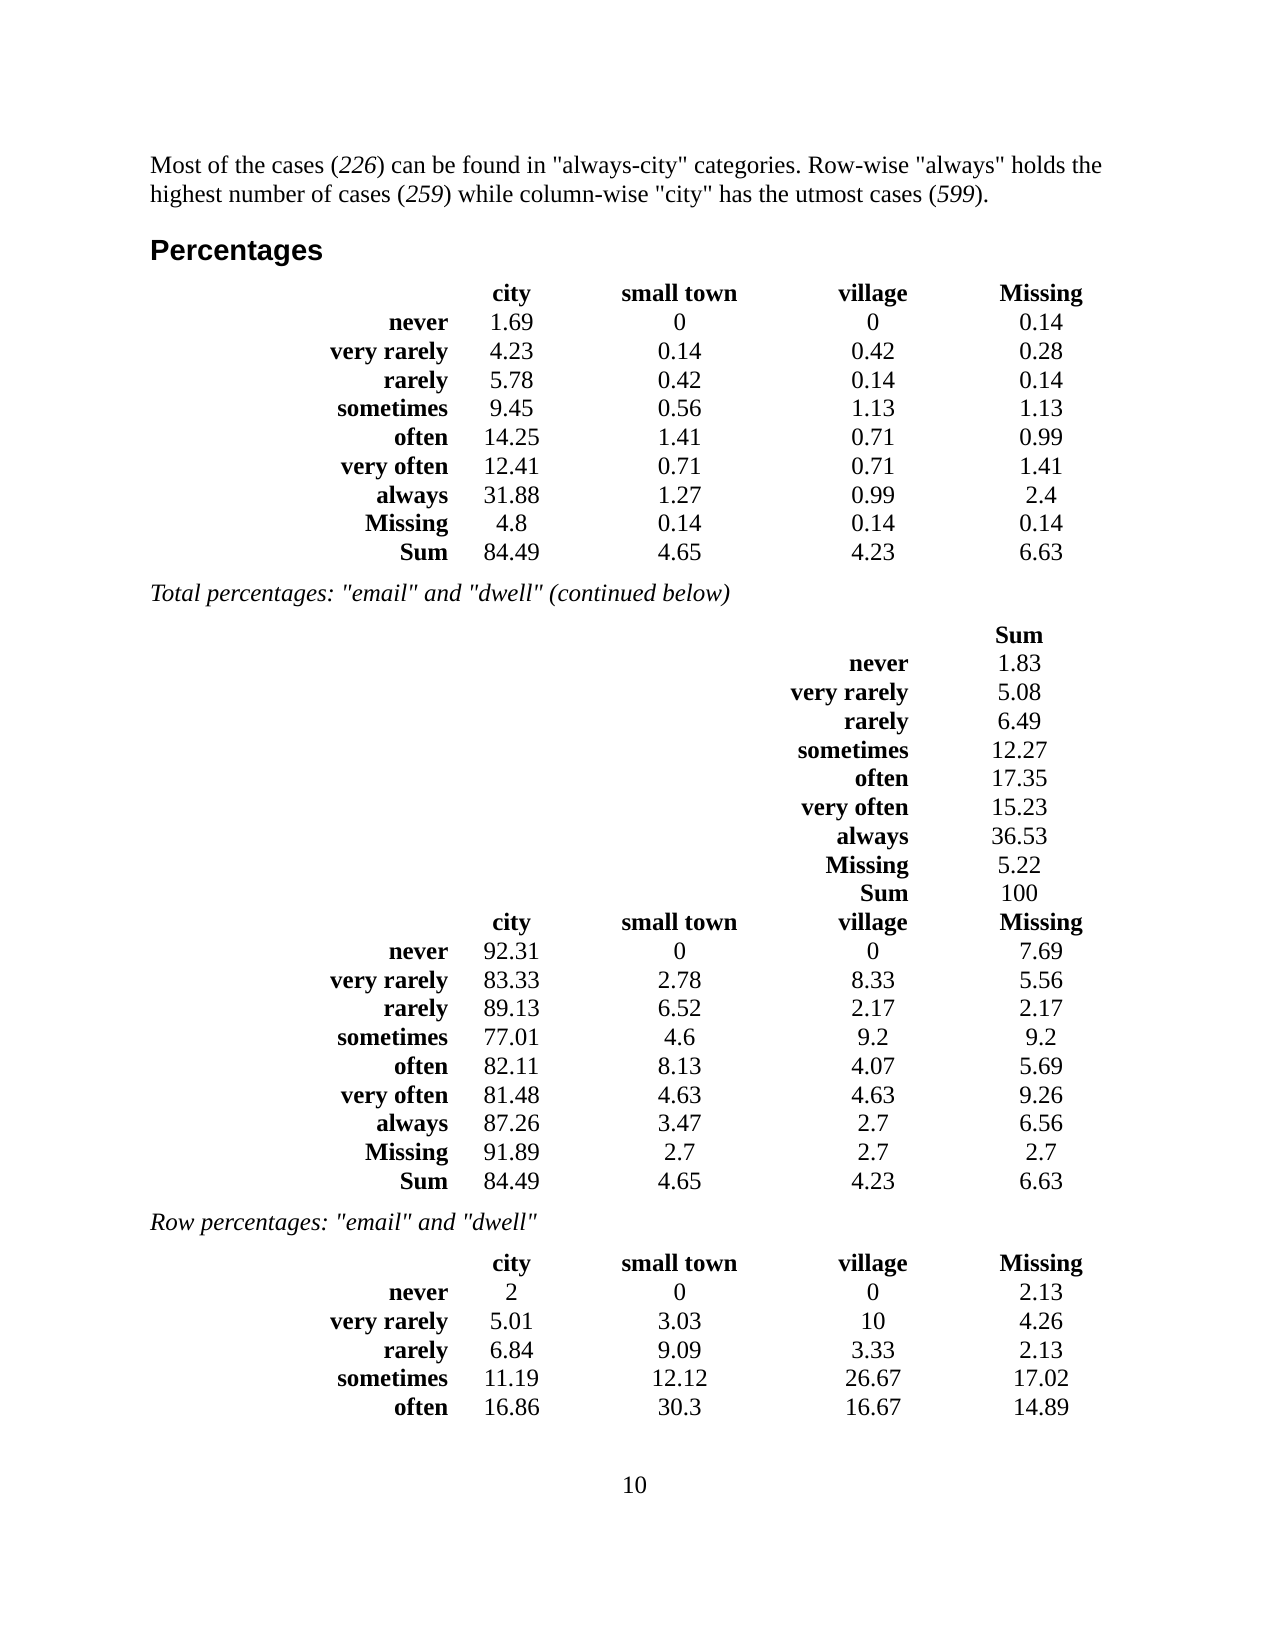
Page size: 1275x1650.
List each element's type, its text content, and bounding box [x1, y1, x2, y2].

table_cell 0 [789, 1277, 957, 1306]
table_cell 0.14 [789, 509, 957, 537]
table_cell 2.7 [789, 1137, 957, 1166]
table_cell sometimes [150, 1364, 452, 1392]
table_cell 14.89 [957, 1392, 1125, 1421]
table_cell 3.47 [570, 1109, 789, 1137]
table_cell always [150, 1109, 452, 1137]
table_cell often [150, 1051, 452, 1080]
table_cell 31.88 [453, 480, 570, 508]
table_cell often [150, 422, 452, 451]
table_cell often [150, 764, 913, 792]
table_cell 1.41 [570, 422, 789, 451]
table_cell 0.42 [789, 336, 957, 365]
table_cell 26.67 [789, 1364, 957, 1392]
table_cell Sum [150, 1166, 452, 1195]
table_cell Sum [150, 879, 913, 907]
table_cell 5.01 [453, 1306, 570, 1335]
table_cell never [150, 1277, 452, 1306]
table_cell 91.89 [453, 1137, 570, 1166]
table_cell 5.08 [913, 677, 1125, 706]
table_cell 5.56 [957, 965, 1125, 993]
table_cell 6.49 [913, 706, 1125, 735]
table_header small town [570, 1249, 789, 1277]
table_cell 14.25 [453, 422, 570, 451]
table_cell 1.27 [570, 480, 789, 508]
table_cell 7.69 [957, 936, 1125, 965]
table_cell 100 [913, 879, 1125, 907]
table_cell 10 [789, 1306, 957, 1335]
table_cell 84.49 [453, 537, 570, 566]
table_cell Missing [150, 1137, 452, 1166]
table_cell 0.14 [957, 365, 1125, 393]
subtitle Percentages [150, 232, 1125, 266]
table_cell 0.71 [570, 451, 789, 480]
table_cell 17.02 [957, 1364, 1125, 1392]
table_cell 82.11 [453, 1051, 570, 1080]
table_cell 0 [789, 307, 957, 336]
table_header village [789, 279, 957, 307]
table_cell 2.13 [957, 1335, 1125, 1363]
table_header Missing [957, 1249, 1125, 1277]
table_cell 0.28 [957, 336, 1125, 365]
table_header city [453, 1249, 570, 1277]
table_cell 4.23 [789, 1166, 957, 1195]
table_cell 11.19 [453, 1364, 570, 1392]
table_header city [453, 279, 570, 307]
table_cell never [150, 649, 913, 677]
table_cell 0 [570, 1277, 789, 1306]
table_cell very rarely [150, 965, 452, 993]
table_cell rarely [150, 994, 452, 1022]
table_cell 9.09 [570, 1335, 789, 1363]
table_cell Missing [150, 850, 913, 878]
table_header Missing [957, 279, 1125, 307]
table_cell 4.23 [789, 537, 957, 566]
table_cell 6.63 [957, 1166, 1125, 1195]
table_cell 2.7 [789, 1109, 957, 1137]
table_cell 6.63 [957, 537, 1125, 566]
table_cell 81.48 [453, 1080, 570, 1108]
table_cell 12.12 [570, 1364, 789, 1392]
table_header [150, 1249, 452, 1277]
table_cell 2.17 [957, 994, 1125, 1022]
table_cell 5.69 [957, 1051, 1125, 1080]
table_cell 5.22 [913, 850, 1125, 878]
table_cell rarely [150, 1335, 452, 1363]
table_cell always [150, 821, 913, 850]
table_cell very often [150, 792, 913, 821]
table_cell 15.23 [913, 792, 1125, 821]
text Most of the cases (226) can be found in "always-city" categories. Row-wise "always" holds the highest number of cases (259) while column-wise "city" has the utmost cases (599). [150, 150, 1125, 207]
table_cell 0.14 [570, 336, 789, 365]
table_header village [789, 1249, 957, 1277]
table_cell Sum [150, 537, 452, 566]
table_cell 0.14 [789, 365, 957, 393]
table_cell 1.83 [913, 649, 1125, 677]
table_cell 6.84 [453, 1335, 570, 1363]
table_cell 2.7 [570, 1137, 789, 1166]
table_cell 17.35 [913, 764, 1125, 792]
table_cell 9.26 [957, 1080, 1125, 1108]
table_cell 4.65 [570, 537, 789, 566]
table_cell very rarely [150, 1306, 452, 1335]
table_cell rarely [150, 706, 913, 735]
table_cell very rarely [150, 336, 452, 365]
table_cell 2.4 [957, 480, 1125, 508]
table_cell 0.14 [957, 307, 1125, 336]
table_header [150, 620, 913, 648]
table_cell 0.56 [570, 394, 789, 422]
table_cell 5.78 [453, 365, 570, 393]
table_cell 1.69 [453, 307, 570, 336]
table_cell 4.8 [453, 509, 570, 537]
table_cell sometimes [150, 394, 452, 422]
table_cell 4.63 [789, 1080, 957, 1108]
table_header village [789, 907, 957, 936]
table_cell 1.13 [957, 394, 1125, 422]
table_cell very often [150, 1080, 452, 1108]
table_cell often [150, 1392, 452, 1421]
table_header small town [570, 279, 789, 307]
table_header Missing [957, 907, 1125, 936]
table_cell 2.13 [957, 1277, 1125, 1306]
table_cell never [150, 307, 452, 336]
table_cell 0.71 [789, 451, 957, 480]
table_cell 0.99 [789, 480, 957, 508]
table_cell 9.45 [453, 394, 570, 422]
table_cell 77.01 [453, 1022, 570, 1051]
table_cell 9.2 [957, 1022, 1125, 1051]
table_cell 84.49 [453, 1166, 570, 1195]
table_cell never [150, 936, 452, 965]
table_cell 0 [789, 936, 957, 965]
table_cell 2.7 [957, 1137, 1125, 1166]
table_cell 87.26 [453, 1109, 570, 1137]
text Row percentages: "email" and "dwell" [150, 1207, 1125, 1236]
table_cell 8.33 [789, 965, 957, 993]
table_cell 12.41 [453, 451, 570, 480]
table_cell 4.07 [789, 1051, 957, 1080]
table_cell 6.52 [570, 994, 789, 1022]
text Total percentages: "email" and "dwell" (continued below) [150, 578, 1125, 607]
table_cell always [150, 480, 452, 508]
table_cell very rarely [150, 677, 913, 706]
table_header [150, 907, 452, 936]
table_cell 4.23 [453, 336, 570, 365]
table_cell 2 [453, 1277, 570, 1306]
table_cell 6.56 [957, 1109, 1125, 1137]
table_cell 1.41 [957, 451, 1125, 480]
table_cell 89.13 [453, 994, 570, 1022]
table_cell 0.71 [789, 422, 957, 451]
table_header city [453, 907, 570, 936]
table_cell rarely [150, 365, 452, 393]
table_cell 30.3 [570, 1392, 789, 1421]
table_cell 8.13 [570, 1051, 789, 1080]
table_cell 4.26 [957, 1306, 1125, 1335]
table_cell 0 [570, 936, 789, 965]
table_cell 9.2 [789, 1022, 957, 1051]
table_cell very often [150, 451, 452, 480]
table_cell 4.65 [570, 1166, 789, 1195]
table_cell 1.13 [789, 394, 957, 422]
table_cell 12.27 [913, 735, 1125, 763]
table_cell 16.67 [789, 1392, 957, 1421]
table_cell sometimes [150, 1022, 452, 1051]
table_cell 4.6 [570, 1022, 789, 1051]
table_cell 4.63 [570, 1080, 789, 1108]
table_cell 2.78 [570, 965, 789, 993]
table_cell 36.53 [913, 821, 1125, 850]
table_cell 83.33 [453, 965, 570, 993]
table_header [150, 279, 452, 307]
table_cell sometimes [150, 735, 913, 763]
table_cell 16.86 [453, 1392, 570, 1421]
table_cell 0.14 [957, 509, 1125, 537]
table_cell 2.17 [789, 994, 957, 1022]
table_header Sum [913, 620, 1125, 648]
table_cell 0.14 [570, 509, 789, 537]
table_cell 3.33 [789, 1335, 957, 1363]
table_cell 3.03 [570, 1306, 789, 1335]
table_cell Missing [150, 509, 452, 537]
table_header small town [570, 907, 789, 936]
table_cell 92.31 [453, 936, 570, 965]
table_cell 0 [570, 307, 789, 336]
table_cell 0.99 [957, 422, 1125, 451]
table_cell 0.42 [570, 365, 789, 393]
